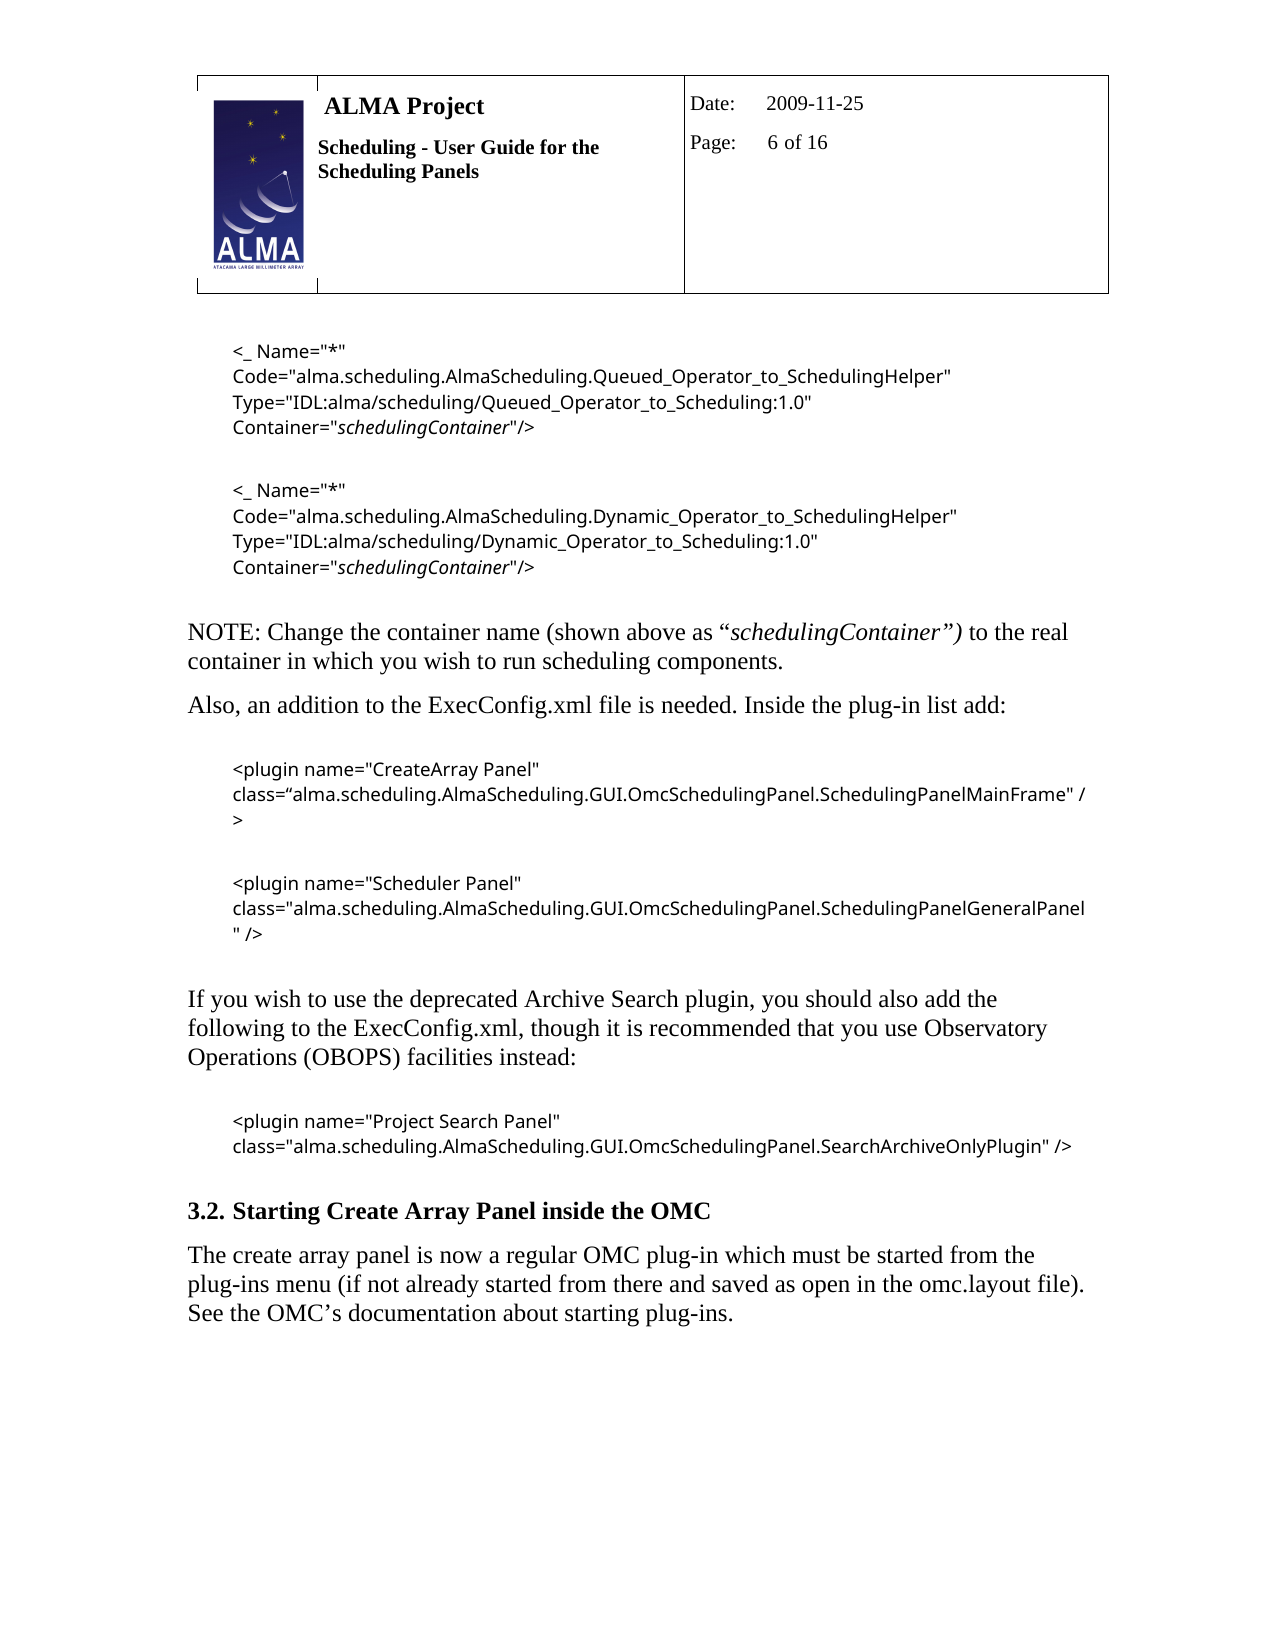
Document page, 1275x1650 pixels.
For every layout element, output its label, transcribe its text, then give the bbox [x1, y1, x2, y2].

text If you wish to use the deprecated Archive Search plugin, you should also add the following to the ExecConfig.xml, though it is recommended that you use Observatory Operations (OBOPS) facilities instead: [187, 984, 1087, 1070]
text <_ Name="*" Code="alma.scheduling.AlmaScheduling.Queued_Operator_to_SchedulingHelper" Type="IDL:alma/scheduling/Queued_Operator_to_Scheduling:1.0" Container="schedulingContainer"/> [232, 338, 1087, 440]
text <plugin name="Project Search Panel" class="alma.scheduling.AlmaScheduling.GUI.OmcSchedulingPanel.SearchArchiveOnlyPlugin" /> [232, 1108, 1087, 1159]
text <_ Name="*" Code="alma.scheduling.AlmaScheduling.Dynamic_Operator_to_SchedulingHelper" Type="IDL:alma/scheduling/Dynamic_Operator_to_Scheduling:1.0" Container="schedulingContainer"/> [232, 478, 1087, 580]
subtitle Starting Create Array Panel inside the OMC [187, 1196, 1087, 1225]
text NOTE: Change the container name (shown above as “schedulingContainer”) to the real container in which you wish to run scheduling components. [187, 617, 1087, 675]
picture [213, 100, 304, 270]
text <plugin name="CreateArray Panel" class=“alma.scheduling.AlmaScheduling.GUI.OmcSchedulingPanel.SchedulingPanelMainFrame" /> [232, 756, 1087, 833]
text Also, an addition to the ExecConfig.xml file is needed. Inside the plug-in list add: [187, 690, 1087, 718]
text The create array panel is now a regular OMC plug-in which must be started from the plug-ins menu (if not already started from there and saved as open in the omc.layout file). See the OMC’s documentation about starting plug-ins. [187, 1240, 1087, 1326]
text <plugin name="Scheduler Panel" class="alma.scheduling.AlmaScheduling.GUI.OmcSchedulingPanel.SchedulingPanelGeneralPanel" /> [232, 870, 1087, 947]
